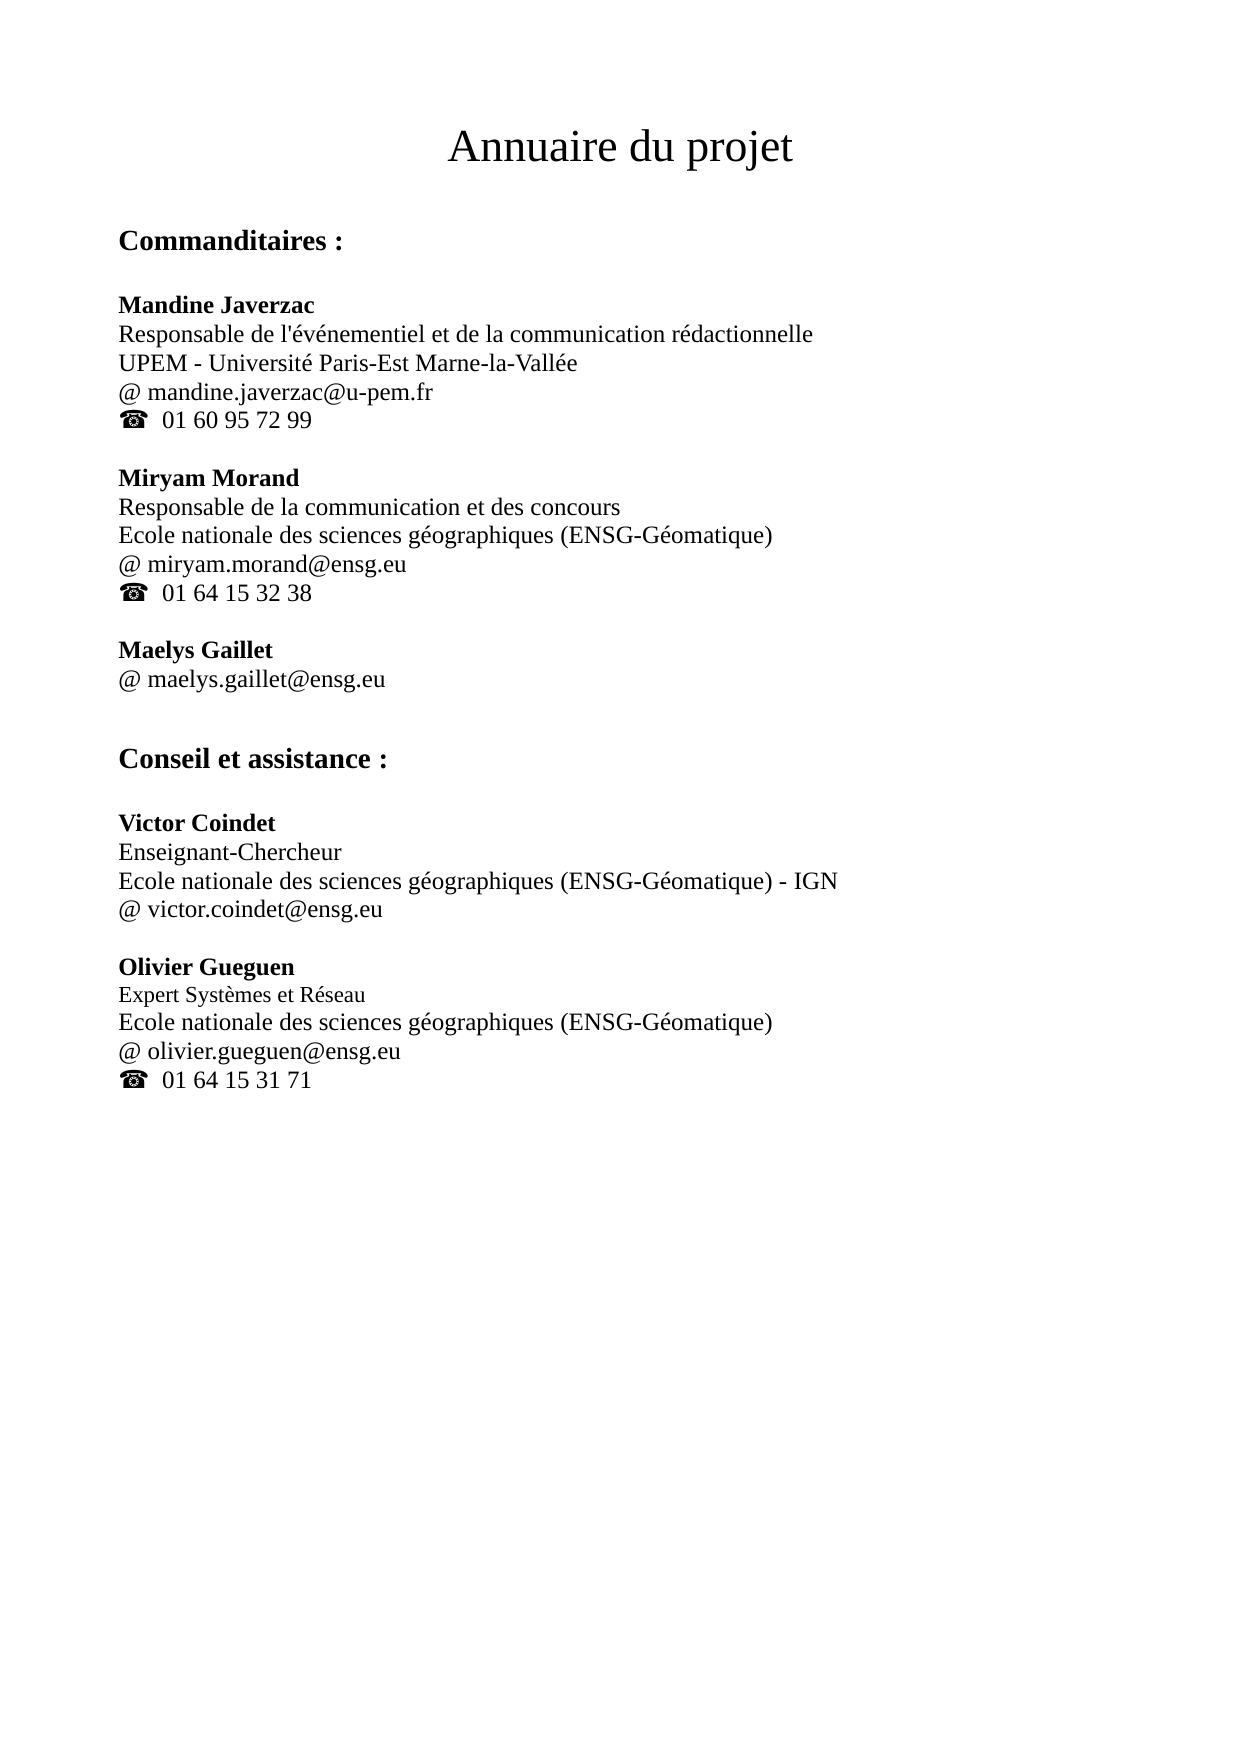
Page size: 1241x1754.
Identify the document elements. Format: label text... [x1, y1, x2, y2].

text ☎ 01 64 15 32 38 [118, 578, 1122, 607]
text Annuaire du projet [118, 118, 1122, 171]
text Maelys Gaillet [118, 636, 1122, 664]
text @ mandine.javerzac@u-pem.fr [118, 377, 1122, 406]
text @ miryam.morand@ensg.eu [118, 549, 1122, 578]
text Responsable de l'événementiel et de la communication rédactionnelle [118, 319, 1122, 348]
text Enseignant-Chercheur [118, 837, 1122, 866]
text Commanditaires : [118, 223, 1122, 257]
text Conseil et assistance : [118, 741, 1122, 775]
text @ victor.coindet@ensg.eu [118, 894, 1122, 923]
text Olivier Gueguen [118, 952, 1122, 981]
text Victor Coindet [118, 808, 1122, 837]
text Responsable de la communication et des concours [118, 492, 1122, 521]
text Ecole nationale des sciences géographiques (ENSG-Géomatique) [118, 521, 1122, 549]
text Ecole nationale des sciences géographiques (ENSG-Géomatique) [118, 1007, 1122, 1036]
text Ecole nationale des sciences géographiques (ENSG-Géomatique) - IGN [118, 866, 1122, 894]
text @ olivier.gueguen@ensg.eu [118, 1036, 1122, 1065]
text @ maelys.gaillet@ensg.eu [118, 664, 1122, 693]
text ☎ 01 64 15 31 71 [118, 1065, 1122, 1093]
text Expert Systèmes et Réseau [118, 981, 1122, 1007]
text Miryam Morand [118, 463, 1122, 492]
text Mandine Javerzac [118, 291, 1122, 319]
text ☎ 01 60 95 72 99 [118, 406, 1122, 434]
text UPEM - Université Paris-Est Marne-la-Vallée [118, 348, 1122, 377]
